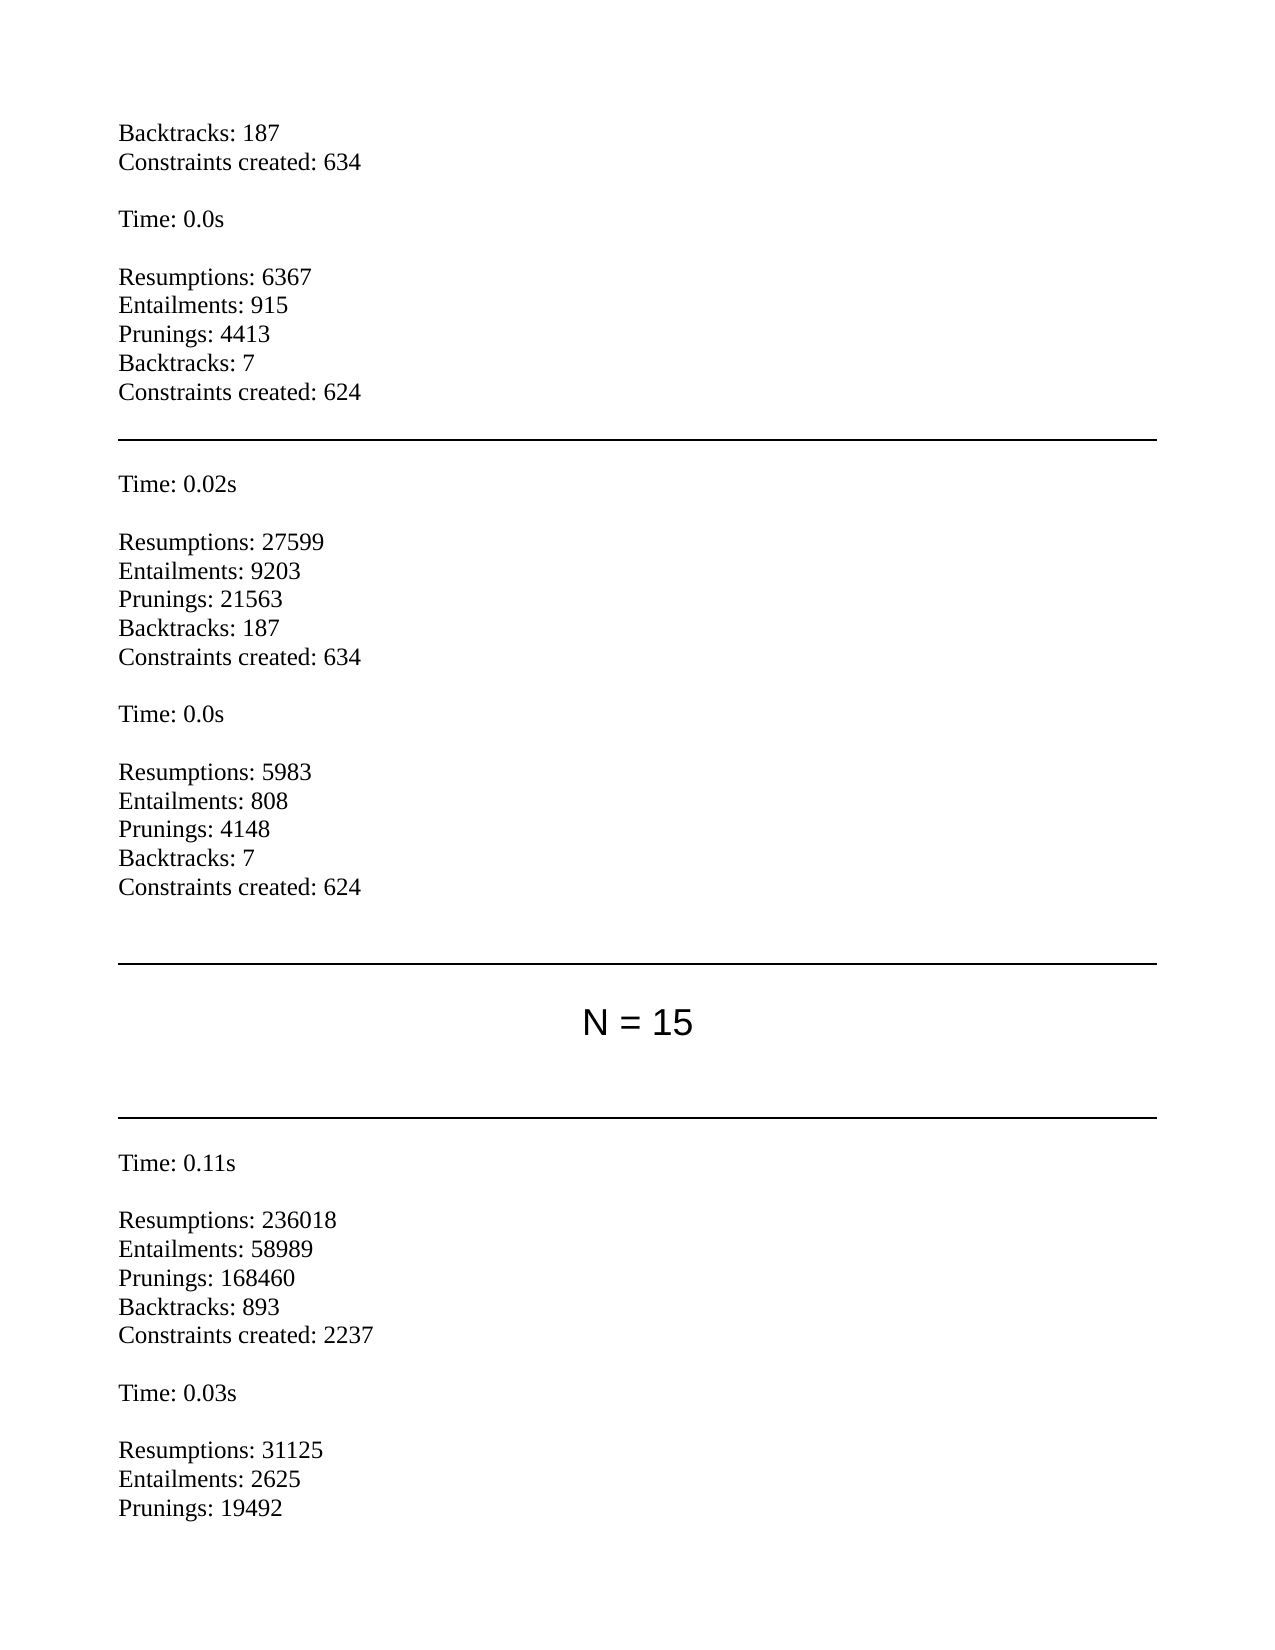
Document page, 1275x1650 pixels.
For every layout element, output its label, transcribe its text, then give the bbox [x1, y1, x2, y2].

text Constraints created: 634 [118, 147, 1157, 176]
text Entailments: 58989 [118, 1234, 1157, 1263]
subtitle N = 15 [118, 1000, 1157, 1043]
text Entailments: 915 [118, 291, 1157, 319]
text Constraints created: 2237 [118, 1321, 1157, 1349]
text Time: 0.0s [118, 699, 1157, 728]
text Entailments: 808 [118, 786, 1157, 814]
text Resumptions: 27599 [118, 527, 1157, 556]
text Prunings: 4413 [118, 319, 1157, 348]
text Backtracks: 893 [118, 1292, 1157, 1321]
text Backtracks: 7 [118, 843, 1157, 872]
text Resumptions: 236018 [118, 1206, 1157, 1234]
text Resumptions: 31125 [118, 1436, 1157, 1464]
text Entailments: 2625 [118, 1464, 1157, 1493]
text Resumptions: 6367 [118, 262, 1157, 291]
text Constraints created: 624 [118, 377, 1157, 406]
text Time: 0.0s [118, 204, 1157, 233]
text Backtracks: 187 [118, 118, 1157, 147]
text Backtracks: 7 [118, 348, 1157, 377]
text Constraints created: 634 [118, 642, 1157, 671]
text Backtracks: 187 [118, 613, 1157, 642]
text Prunings: 4148 [118, 814, 1157, 843]
text Entailments: 9203 [118, 556, 1157, 584]
text Prunings: 19492 [118, 1493, 1157, 1522]
text Constraints created: 624 [118, 872, 1157, 901]
text Prunings: 168460 [118, 1263, 1157, 1292]
text Time: 0.02s [118, 469, 1157, 498]
text Time: 0.03s [118, 1378, 1157, 1407]
text Prunings: 21563 [118, 584, 1157, 613]
text Resumptions: 5983 [118, 757, 1157, 786]
text Time: 0.11s [118, 1148, 1157, 1177]
